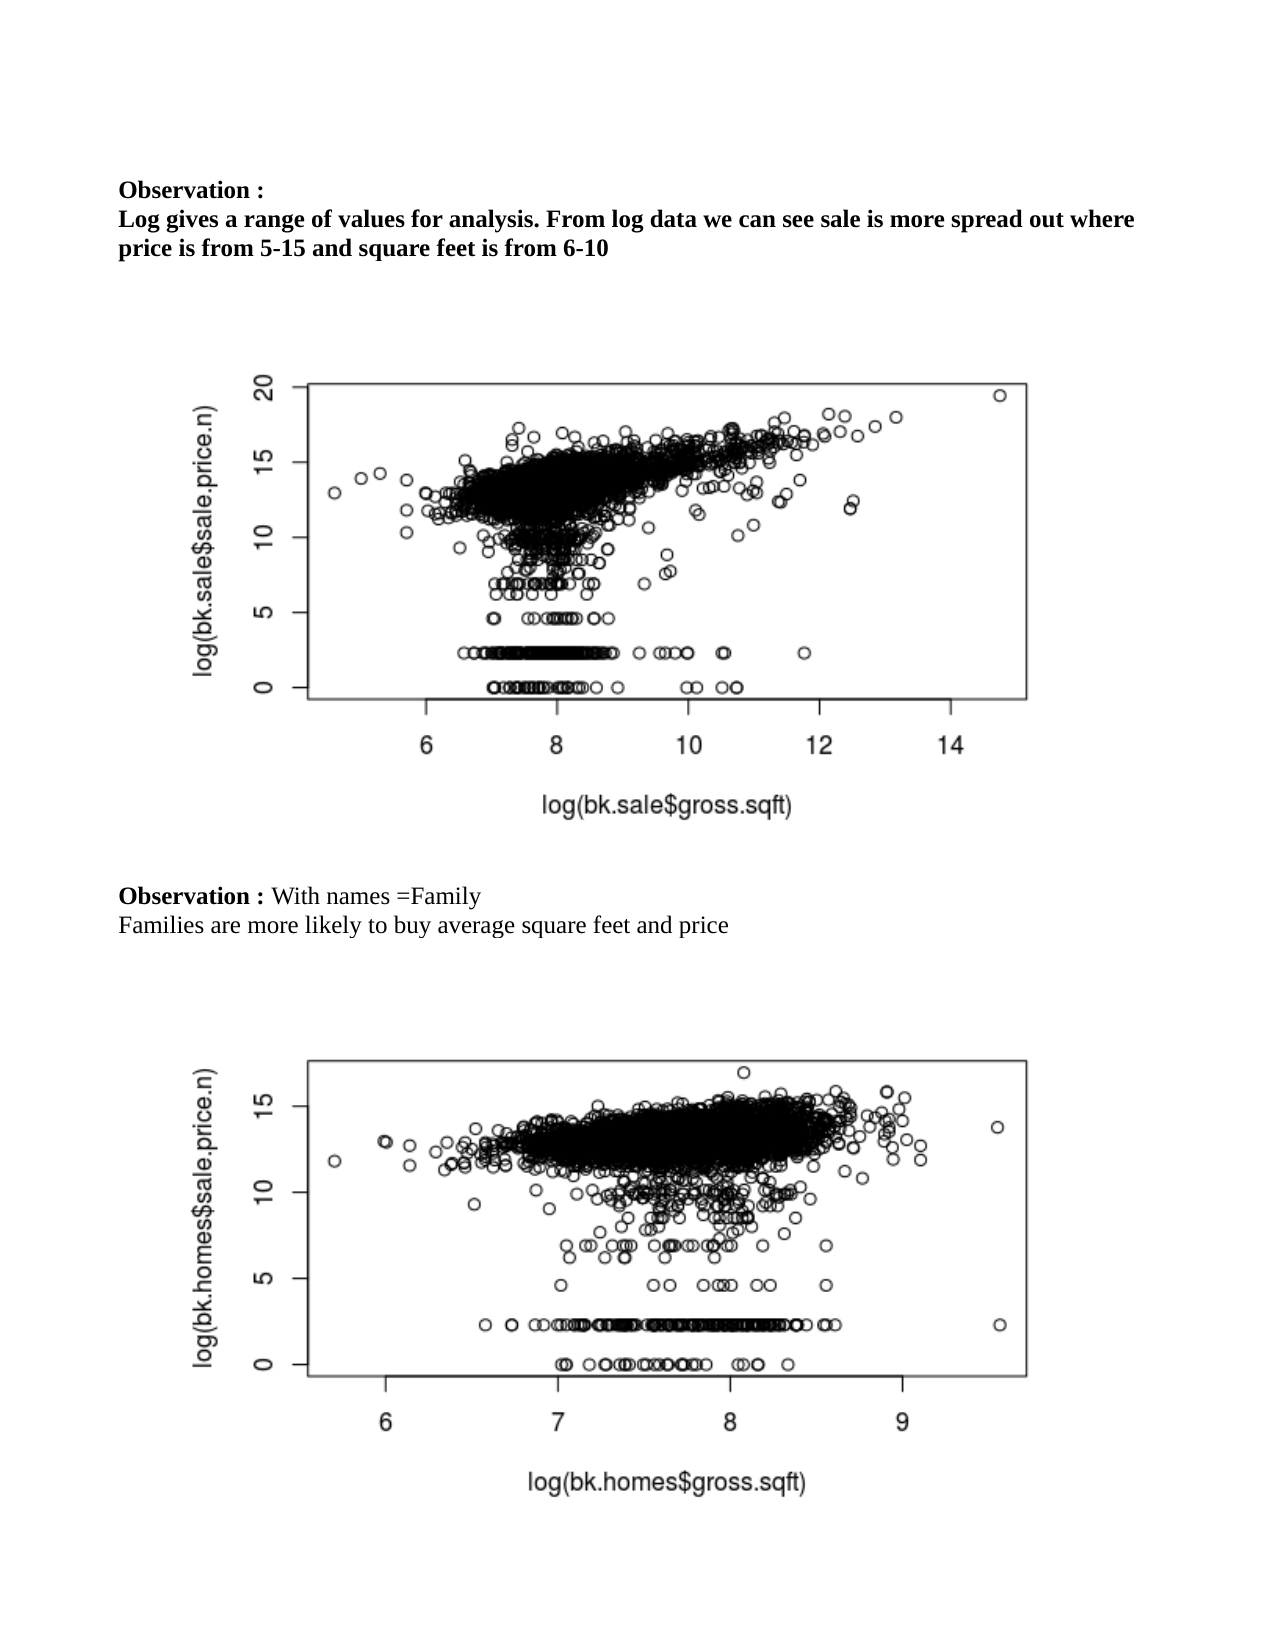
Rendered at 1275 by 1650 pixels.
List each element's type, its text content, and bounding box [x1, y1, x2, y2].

text Families are more likely to buy average square feet and price [118, 910, 1157, 939]
text Observation : With names =Family [118, 881, 1157, 910]
text Observation : [118, 176, 1157, 204]
text Log gives a range of values for analysis. From log data we can see sale is more spread out where price is from 5-15 and square feet is from 6-10 [118, 204, 1157, 262]
picture [186, 261, 1090, 853]
picture [186, 938, 1090, 1530]
